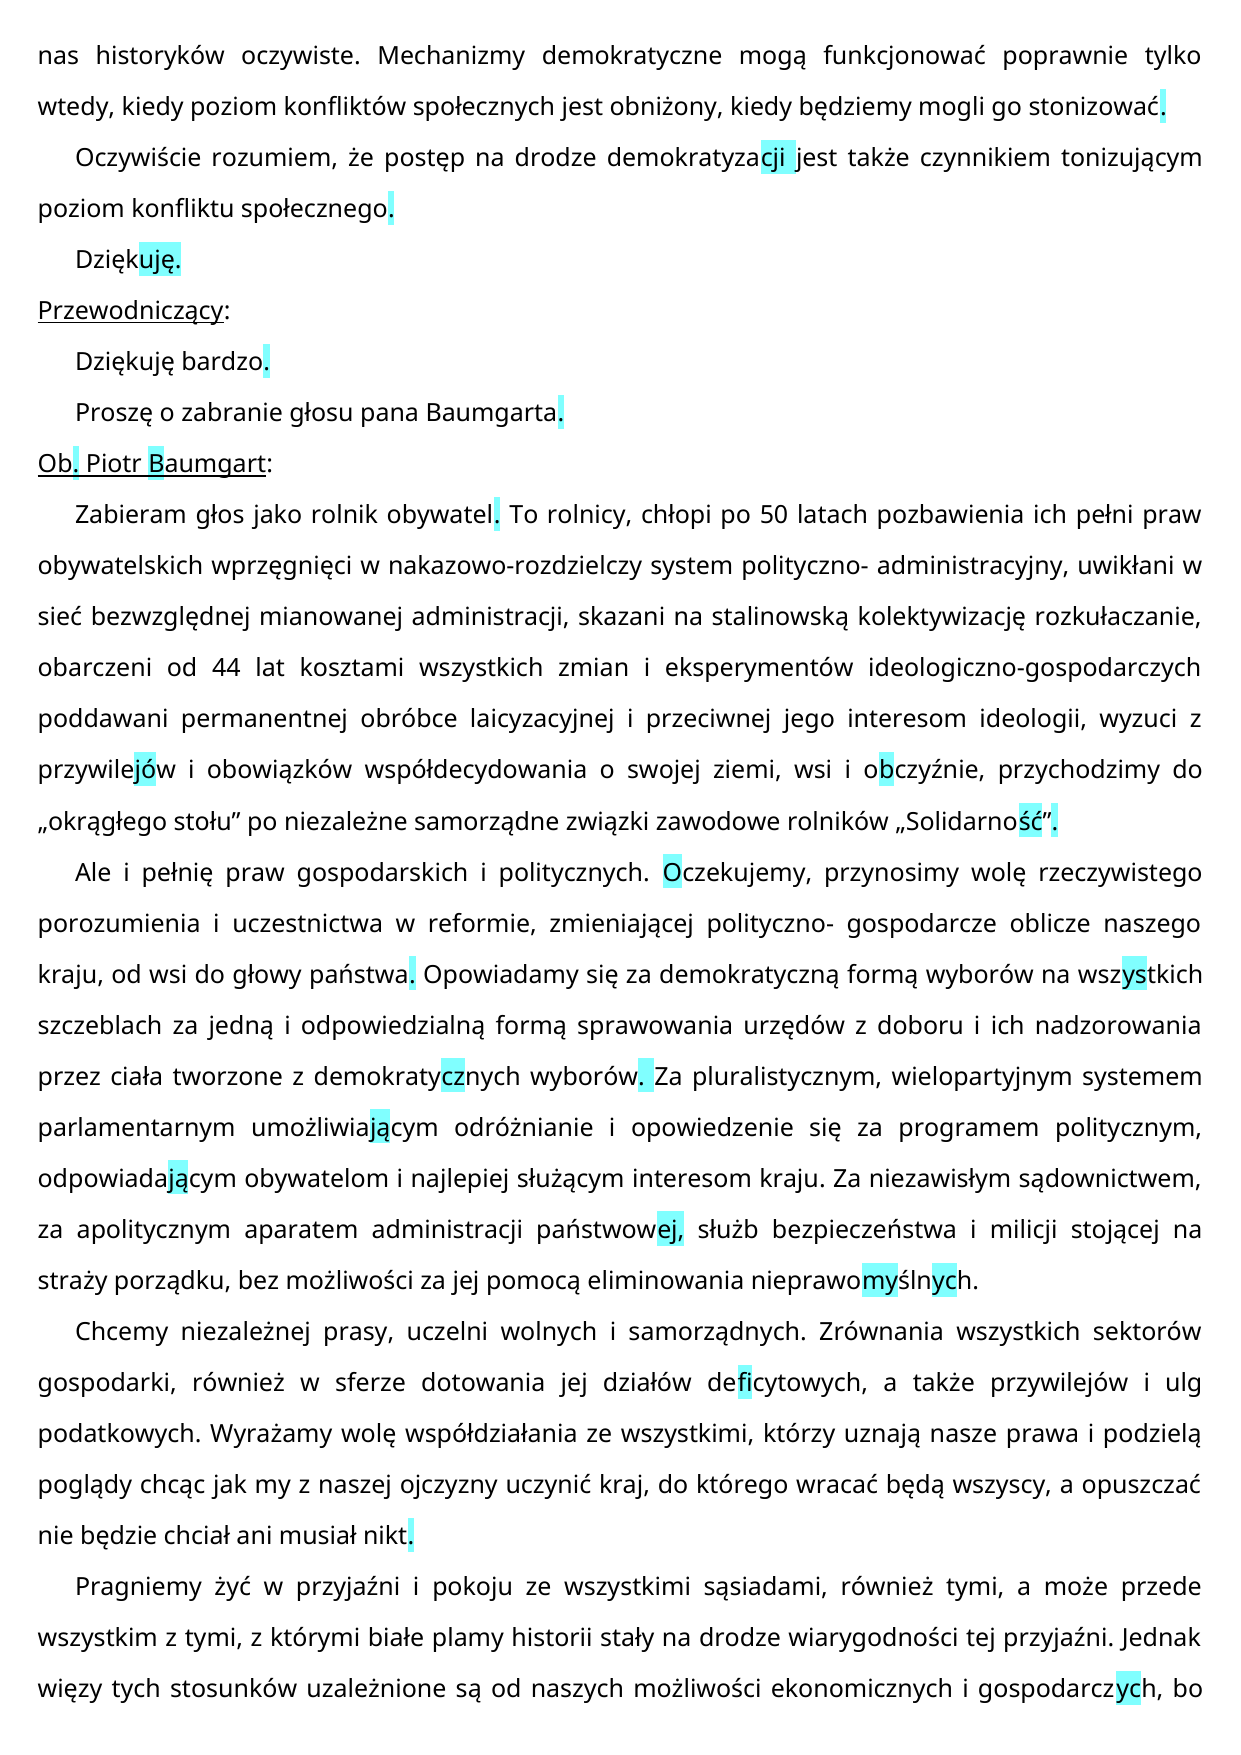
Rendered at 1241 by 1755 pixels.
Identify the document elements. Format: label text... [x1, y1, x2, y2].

text Przewodniczący: [37, 293, 1203, 327]
text Proszę o zabranie głosu pana Baumgarta. [37, 395, 1203, 429]
text Ob. Piotr Baumgart: [37, 446, 1203, 480]
text Dziękuję. [37, 242, 1203, 276]
text Pragniemy żyć w przyjaźni i pokoju ze wszystkimi sąsiadami, również tymi, a może przede wszystkim z tymi, z którymi białe plamy historii stały na drodze wiarygodności tej przyjaźni. Jednak więzy tych stosunków uzależnione są od naszych możliwości ekonomicznych i gospodarczych, bo [37, 1569, 1203, 1705]
text Chcemy niezależnej prasy, uczelni wolnych i samorządnych. Zrównania wszystkich sektorów gospodarki, również w sferze dotowania jej działów deficytowych, a także przywilejów i ulg podatkowych. Wyrażamy wolę współdziałania ze wszystkimi, którzy uznają nasze prawa i podzielą poglądy chcąc jak my z naszej ojczyzny uczynić kraj, do którego wracać będą wszyscy, a opuszczać nie będzie chciał ani musiał nikt. [37, 1313, 1203, 1552]
text Zabieram głos jako rolnik obywatel. To rolnicy, chłopi po 50 latach pozbawienia ich pełni praw obywatelskich wprzęgnięci w nakazowo-rozdzielczy system polityczno- administracyjny, uwikłani w sieć bezwzględnej mianowanej administracji, skazani na stalinowską kolektywizację rozkułaczanie, obarczeni od 44 lat kosztami wszystkich zmian i eksperymentów ideologiczno-gospodarczych poddawani permanentnej obróbce laicyzacyjnej i przeciwnej jego interesom ideologii, wyzuci z przywilejów i obowiązków współdecydowania o swojej ziemi, wsi i obczyźnie, przychodzimy do „okrągłego stołu” po niezależne samorządne związki zawodowe rolników „Solidarność”. [37, 497, 1203, 837]
text Ale i pełnię praw gospodarskich i politycznych. Oczekujemy, przynosimy wolę rzeczywistego porozumienia i uczestnictwa w reformie, zmieniającej polityczno- gospodarcze oblicze naszego kraju, od wsi do głowy państwa. Opowiadamy się za demokratyczną formą wyborów na wszystkich szczeblach za jedną i odpowiedzialną formą sprawowania urzędów z doboru i ich nadzorowania przez ciała tworzone z demokratycznych wyborów. Za pluralistycznym, wielopartyjnym systemem parlamentarnym umożliwiającym odróżnianie i opowiedzenie się za programem politycznym, odpowiadającym obywatelom i najlepiej służącym interesom kraju. Za niezawisłym sądownictwem, za apolitycznym aparatem administracji państwowej, służb bezpieczeństwa i milicji stojącej na straży porządku, bez możliwości za jej pomocą eliminowania nieprawomyślnych. [37, 854, 1203, 1297]
text nas historyków oczywiste. Mechanizmy demokratyczne mogą funkcjonować poprawnie tylko wtedy, kiedy poziom konfliktów społecznych jest obniżony, kiedy będziemy mogli go stonizować. [37, 37, 1203, 123]
text Dziękuję bardzo. [37, 344, 1203, 378]
text Oczywiście rozumiem, że postęp na drodze demokratyzacji jest także czynnikiem tonizującym poziom konfliktu społecznego. [37, 139, 1203, 225]
